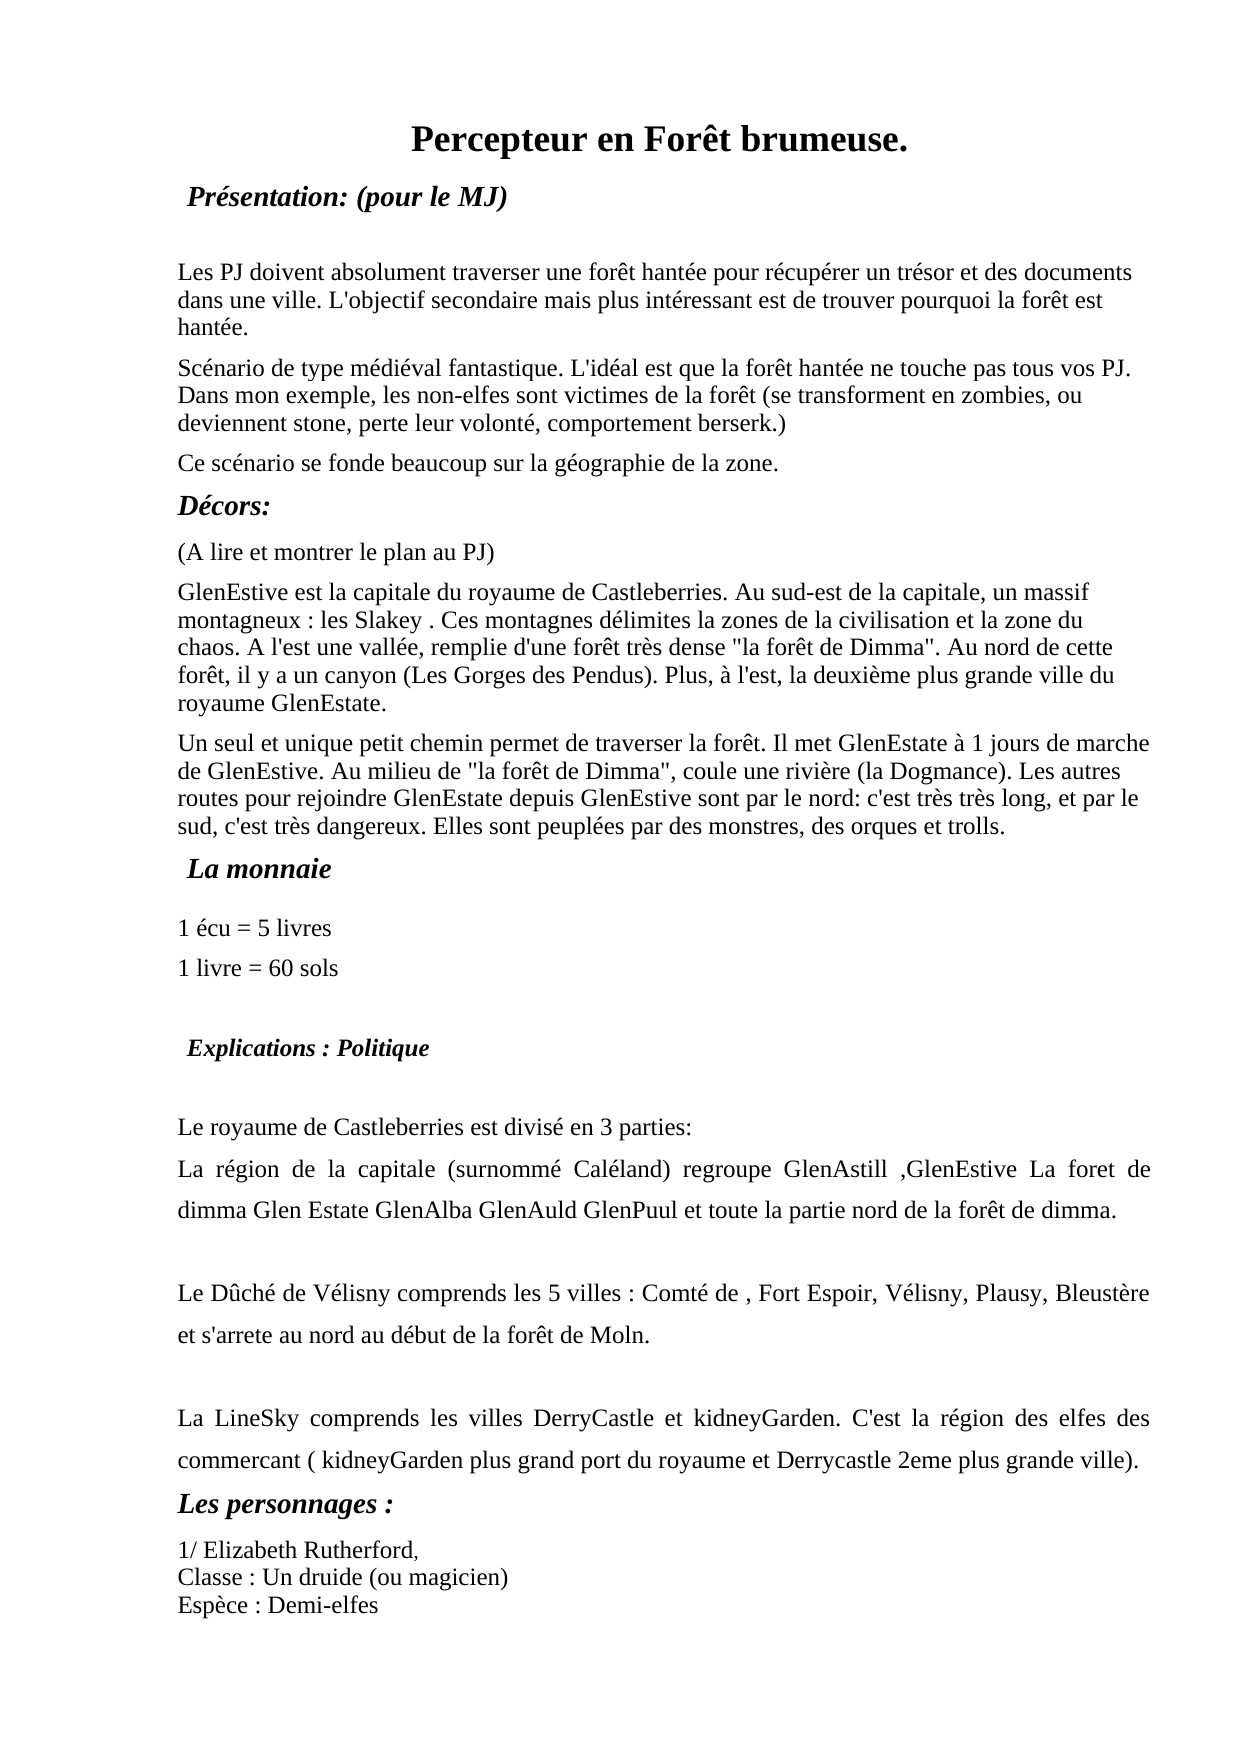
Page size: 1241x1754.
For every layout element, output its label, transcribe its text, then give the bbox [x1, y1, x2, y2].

subtitle Décors: [177, 489, 1152, 522]
text Le Dûché de Vélisny comprends les 5 villes : Comté de , Fort Espoir, Vélisny, Plausy, Bleustère et s'arrete au nord au début de la forêt de Moln. [177, 1307, 1152, 1349]
text La LineSky comprends les villes DerryCastle et kidneyGarden. C'est la région des elfes des commercant ( kidneyGarden plus grand port du royaume et Derrycastle 2eme plus grande ville). [177, 1432, 1152, 1473]
text Le royaume de Castleberries est divisé en 3 parties: [692, 1113, 1152, 1141]
text (A lire et montrer le plan au PJ) [501, 538, 1152, 566]
text 1 livre = 60 sols [338, 954, 1152, 982]
subtitle Percepteur en Forêt brumeuse. [177, 118, 411, 160]
text Les PJ doivent absolument traverser une forêt hantée pour récupérer un trésor et des documents dans une ville. L'objectif secondaire mais plus intéressant est de trouver pourquoi la forêt est hantée. [177, 258, 1152, 341]
text Classe : Un druide (ou magicien) [177, 1563, 1152, 1591]
text Espèce : Demi-elfes [385, 1591, 1152, 1619]
text Un seul et unique petit chemin permet de traverser la forêt. Il met GlenEstate à 1 jours de marche de GlenEstive. Au milieu de "la forêt de Dimma", coule une rivière (la Dogmance). Les autres routes pour rejoindre GlenEstate depuis GlenEstive sont par le nord: c'est très très long, et par le sud, c'est très dangereux. Elles sont peuplées par des monstres, des orques et trolls. [177, 729, 1152, 840]
subtitle Présentation: (pour le MJ) [511, 180, 1142, 213]
subtitle La monnaie [187, 852, 1142, 885]
text La région de la capitale (surnommé Caléland) regroupe GlenAstill ,GlenEstive La foret de dimma Glen Estate GlenAlba GlenAuld GlenPuul et toute la partie nord de la forêt de dimma. [177, 1182, 1152, 1224]
subtitle Percepteur en Forêt brumeuse. [918, 118, 1152, 160]
text GlenEstive est la capitale du royaume de Castleberries. Au sud-est de la capitale, un massif montagneux : les Slakey . Ces montagnes délimites la zones de la civilisation et la zone du chaos. A l'est une vallée, remplie d'une forêt très dense "la forêt de Dimma". Au nord de cette forêt, il y a un canyon (Les Gorges des Pendus). Plus, à l'est, la deuxième plus grande ville du royaume GlenEstate. [177, 578, 1152, 717]
text Ce scénario se fonde beaucoup sur la géographie de la zone. [779, 449, 1152, 477]
subtitle Les personnages : [404, 1487, 1152, 1519]
text Scénario de type médiéval fantastique. L'idéal est que la forêt hantée ne touche pas tous vos PJ. Dans mon exemple, les non-elfes sont victimes de la forêt (se transforment en zombies, ou deviennent stone, perte leur volonté, comportement berserk.) [786, 354, 1152, 437]
subtitle Explications : Politique [187, 1034, 1142, 1062]
text 1 écu = 5 livres [332, 914, 1152, 942]
text 1/ Elizabeth Rutherford, [413, 1536, 1152, 1563]
